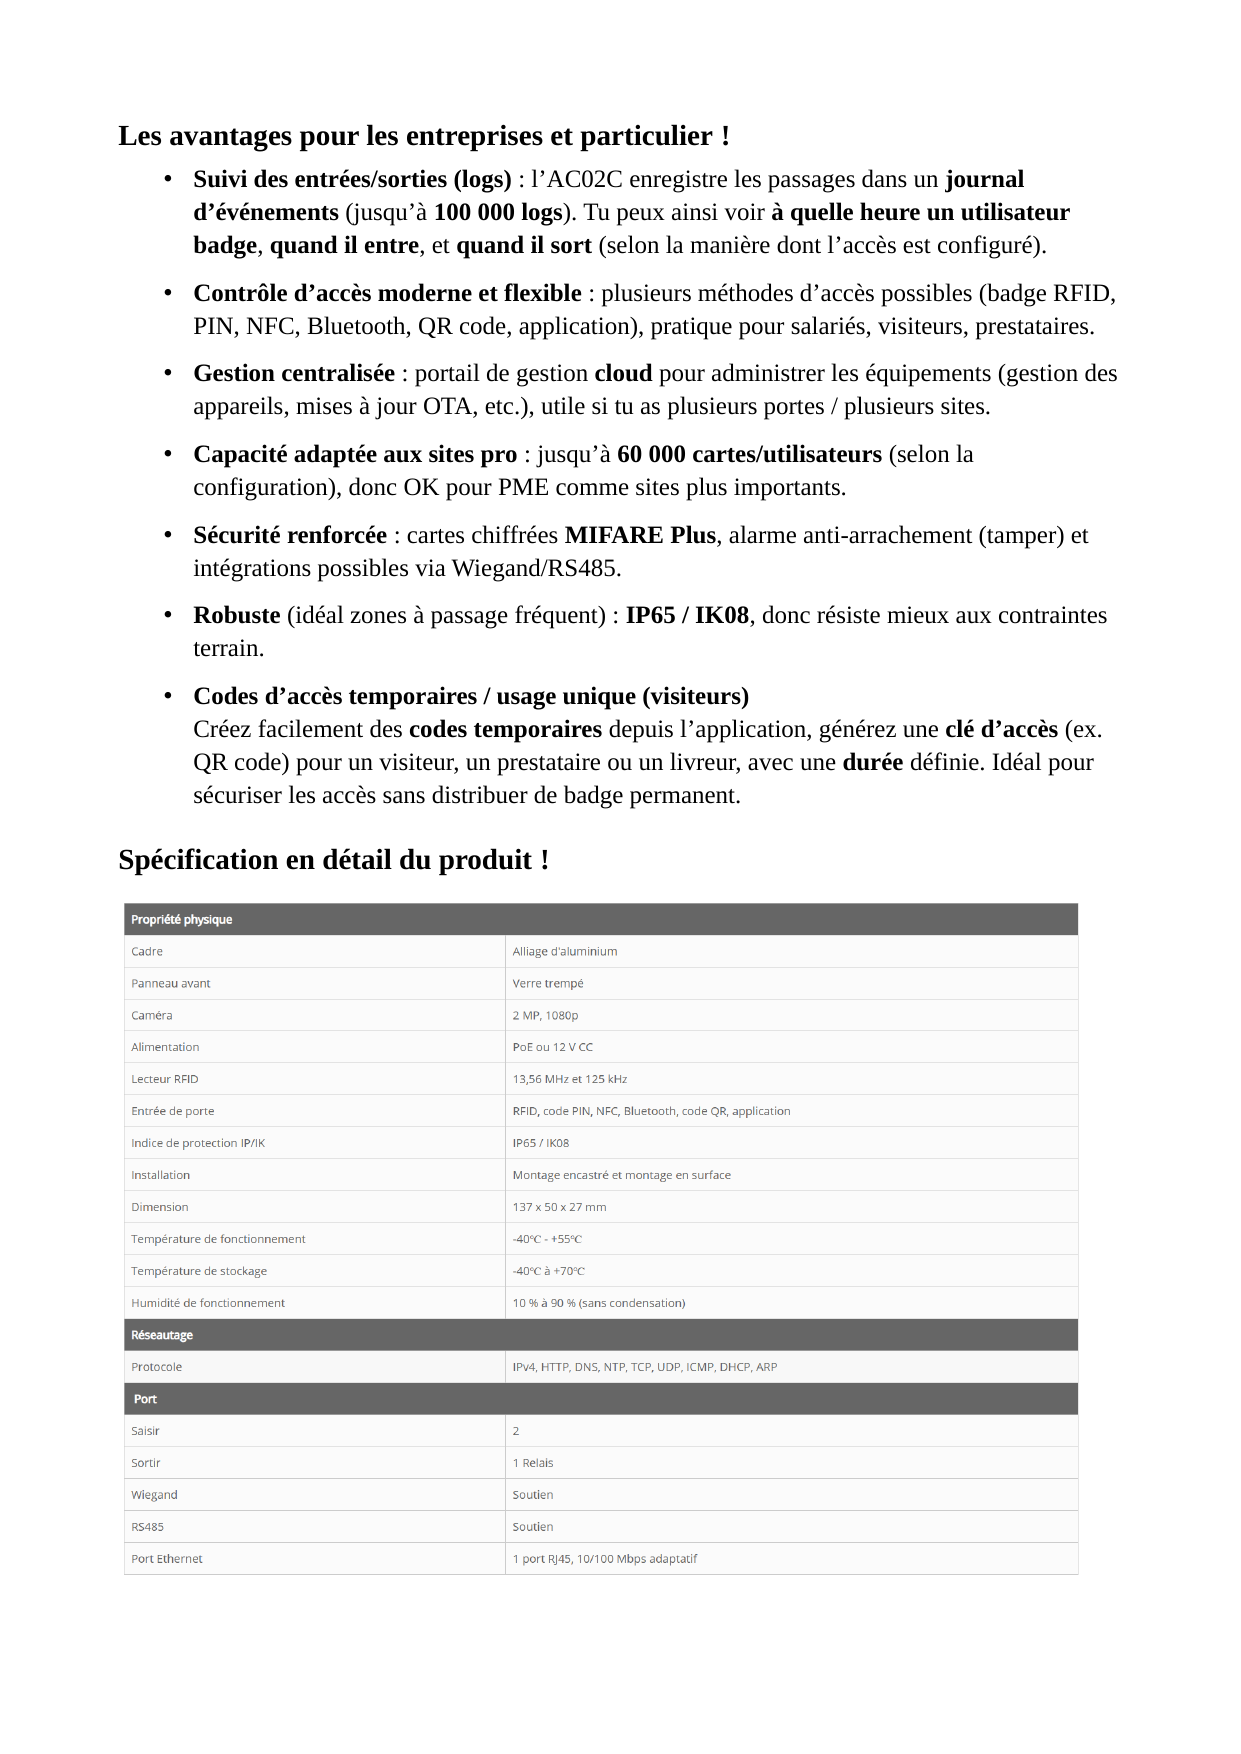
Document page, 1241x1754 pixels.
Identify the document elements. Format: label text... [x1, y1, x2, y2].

picture [95, 883, 1100, 1615]
list Codes d’accès temporaires / usage unique (visiteurs) Créez facilement des codes temporaires depuis l’application, générez une clé d’accès (ex. QR code) pour un visiteur, un prestataire ou un livreur, avec une durée définie. Idéal pour sécuriser les accès sans distribuer de badge permanent. [164, 681, 1122, 809]
subtitle Spécification en détail du produit ! [118, 842, 1122, 876]
list Gestion centralisée : portail de gestion cloud pour administrer les équipements (gestion des appareils, mises à jour OTA, etc.), utile si tu as plusieurs portes / plusieurs sites. [164, 358, 1122, 420]
list Robuste (idéal zones à passage fréquent) : IP65 / IK08, donc résiste mieux aux contraintes terrain. [164, 600, 1122, 662]
list Suivi des entrées/sorties (logs) : l’AC02C enregistre les passages dans un journal d’événements (jusqu’à 100 000 logs). Tu peux ainsi voir à quelle heure un utilisateur badge, quand il entre, et quand il sort (selon la manière dont l’accès est configuré). [164, 164, 1122, 259]
list Capacité adaptée aux sites pro : jusqu’à 60 000 cartes/utilisateurs (selon la configuration), donc OK pour PME comme sites plus importants. [164, 439, 1122, 501]
list Contrôle d’accès moderne et flexible : plusieurs méthodes d’accès possibles (badge RFID, PIN, NFC, Bluetooth, QR code, application), pratique pour salariés, visiteurs, prestataires. [164, 278, 1122, 339]
list Sécurité renforcée : cartes chiffrées MIFARE Plus, alarme anti-arrachement (tamper) et intégrations possibles via Wiegand/RS485. [164, 520, 1122, 581]
subtitle Les avantages pour les entreprises et particulier ! [118, 118, 1122, 152]
